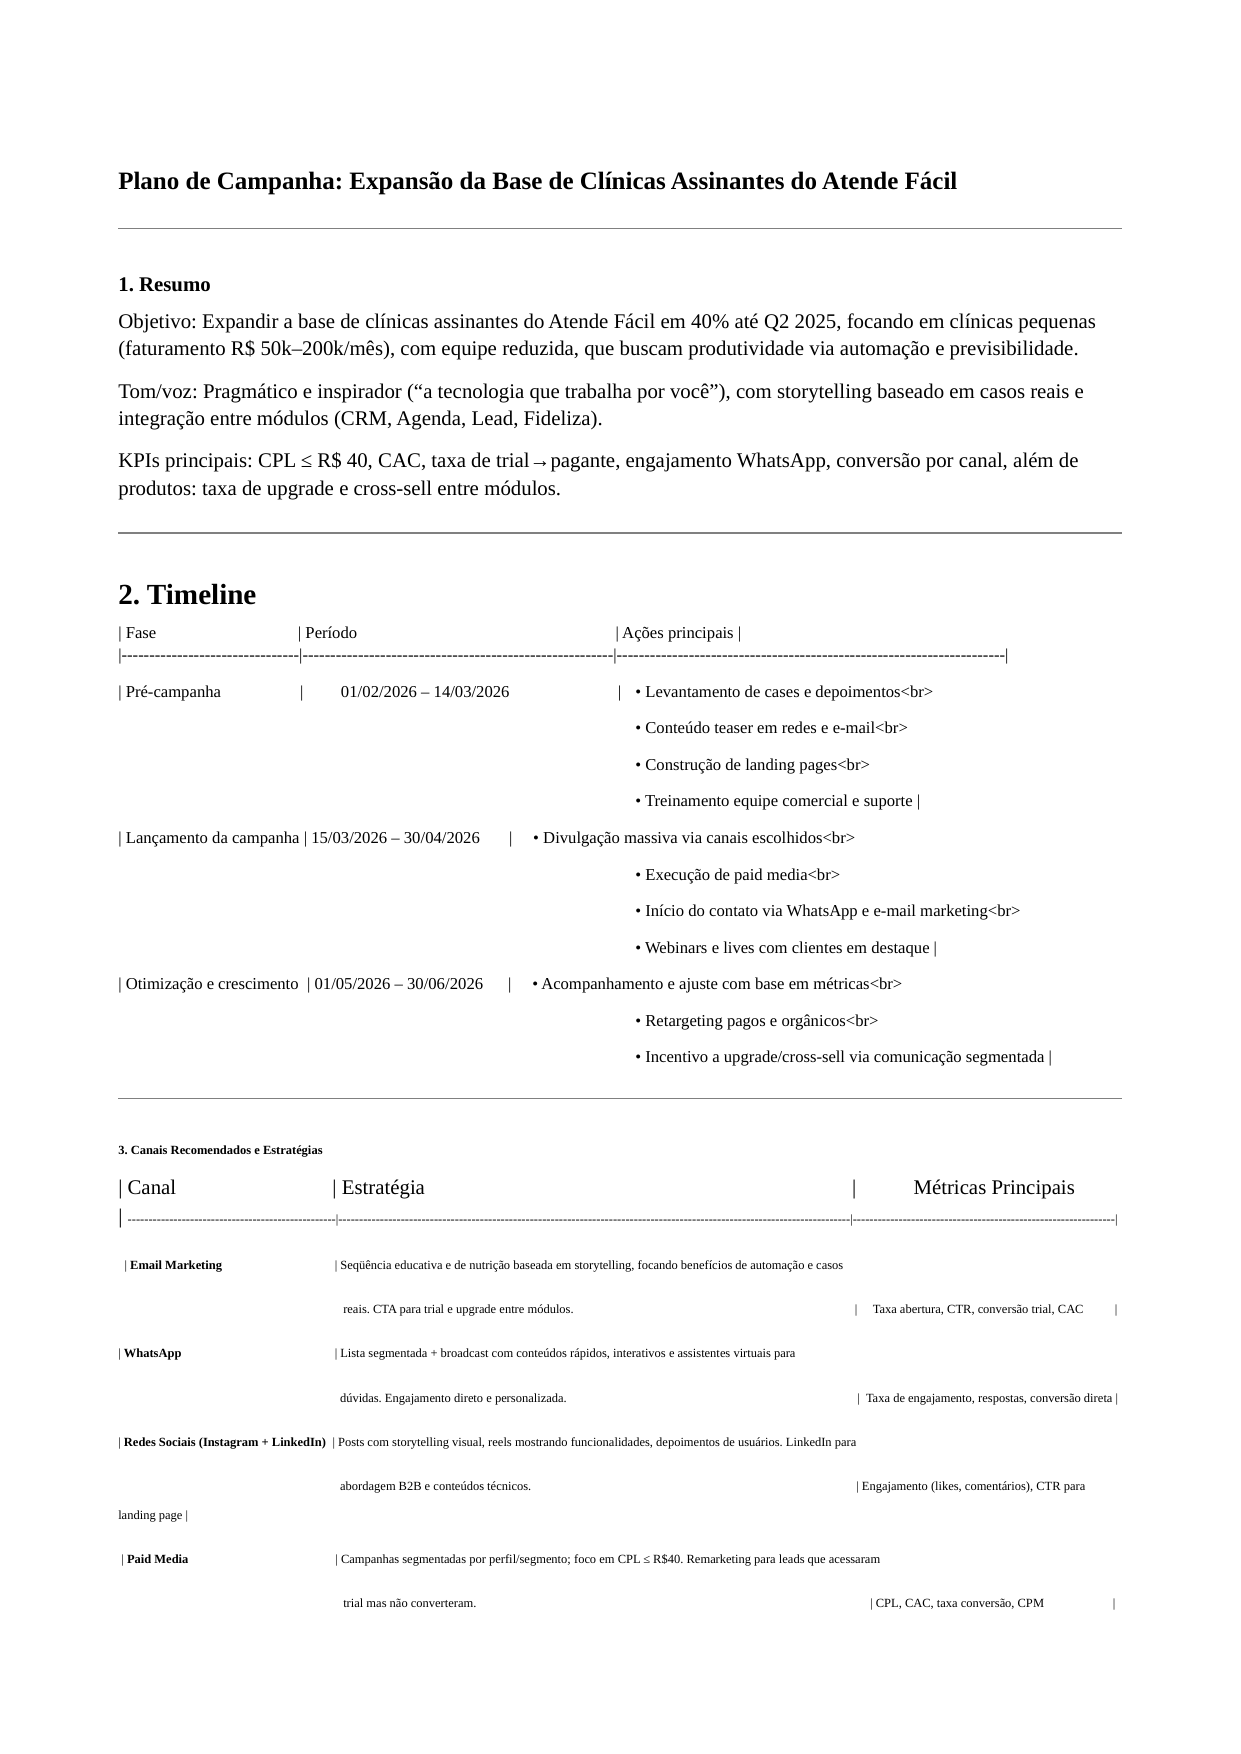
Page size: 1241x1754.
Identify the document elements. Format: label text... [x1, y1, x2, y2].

text • Retargeting pagos e orgânicos<br> [118, 1011, 1122, 1030]
text KPIs principais: CPL ≤ R$ 40, CAC, taxa de trial→pagante, engajamento WhatsApp, conversão por canal, além de produtos: taxa de upgrade e cross-sell entre módulos. [118, 448, 1122, 500]
text | Canal | Estratégia | Métricas Principais | --------------------------------------------------|---------------------------------------------------------------------------------------------------------------------------|---------------------------------------------------------------| [118, 1169, 1122, 1228]
text | Email Marketing | Seqüência educativa e de nutrição baseada em storytelling, focando benefícios de automação e casos [118, 1243, 1122, 1272]
subtitle 1. Resumo [118, 272, 1122, 296]
text • Início do contato via WhatsApp e e-mail marketing<br> [118, 901, 1122, 920]
subtitle 3. Canais Recomendados e Estratégias [118, 1143, 1122, 1157]
text • Webinars e lives com clientes em destaque | [118, 937, 1122, 957]
text reais. CTA para trial e upgrade entre módulos. | Taxa abertura, CTR, conversão trial, CAC | [118, 1287, 1122, 1317]
text abordagem B2B e conteúdos técnicos. | Engajamento (likes, comentários), CTR para landing page | [118, 1463, 1122, 1522]
text • Incentivo a upgrade/cross-sell via comunicação segmentada | [118, 1047, 1122, 1066]
text | Paid Media | Campanhas segmentadas por perfil/segmento; foco em CPL ≤ R$40. Remarketing para leads que acessaram [118, 1537, 1122, 1566]
text | WhatsApp | Lista segmentada + broadcast com conteúdos rápidos, interativos e assistentes virtuais para [118, 1331, 1122, 1361]
text | Otimização e crescimento | 01/05/2026 – 30/06/2026 | • Acompanhamento e ajuste com base em métricas<br> [118, 974, 1122, 993]
text | Fase | Período | Ações principais | |--------------------------------|--------------------------------------------------------|----------------------------------------------------------------------| [118, 623, 1122, 664]
text trial mas não converteram. | CPL, CAC, taxa conversão, CPM | [118, 1581, 1122, 1610]
text dúvidas. Engajamento direto e personalizada. | Taxa de engajamento, respostas, conversão direta | [118, 1375, 1122, 1405]
text Plano de Campanha: Expansão da Base de Clínicas Assinantes do Atende Fácil [118, 166, 1122, 194]
text | Redes Sociais (Instagram + LinkedIn) | Posts com storytelling visual, reels mostrando funcionalidades, depoimentos de usuários. LinkedIn para [118, 1419, 1122, 1449]
text | Lançamento da campanha | 15/03/2026 – 30/04/2026 | • Divulgação massiva via canais escolhidos<br> [118, 828, 1122, 847]
subtitle 2. Timeline [118, 577, 1122, 611]
text | Pré-campanha | 01/02/2026 – 14/03/2026 | • Levantamento de cases e depoimentos<br> [118, 682, 1122, 701]
text • Treinamento equipe comercial e suporte | [118, 791, 1122, 810]
text • Construção de landing pages<br> [118, 755, 1122, 774]
text • Conteúdo teaser em redes e e-mail<br> [118, 718, 1122, 737]
text Tom/voz: Pragmático e inspirador (“a tecnologia que trabalha por você”), com storytelling baseado em casos reais e integração entre módulos (CRM, Agenda, Lead, Fideliza). [118, 378, 1122, 430]
text Objetivo: Expandir a base de clínicas assinantes do Atende Fácil em 40% até Q2 2025, focando em clínicas pequenas (faturamento R$ 50k–200k/mês), com equipe reduzida, que buscam produtividade via automação e previsibilidade. [118, 309, 1122, 360]
text • Execução de paid media<br> [118, 864, 1122, 883]
